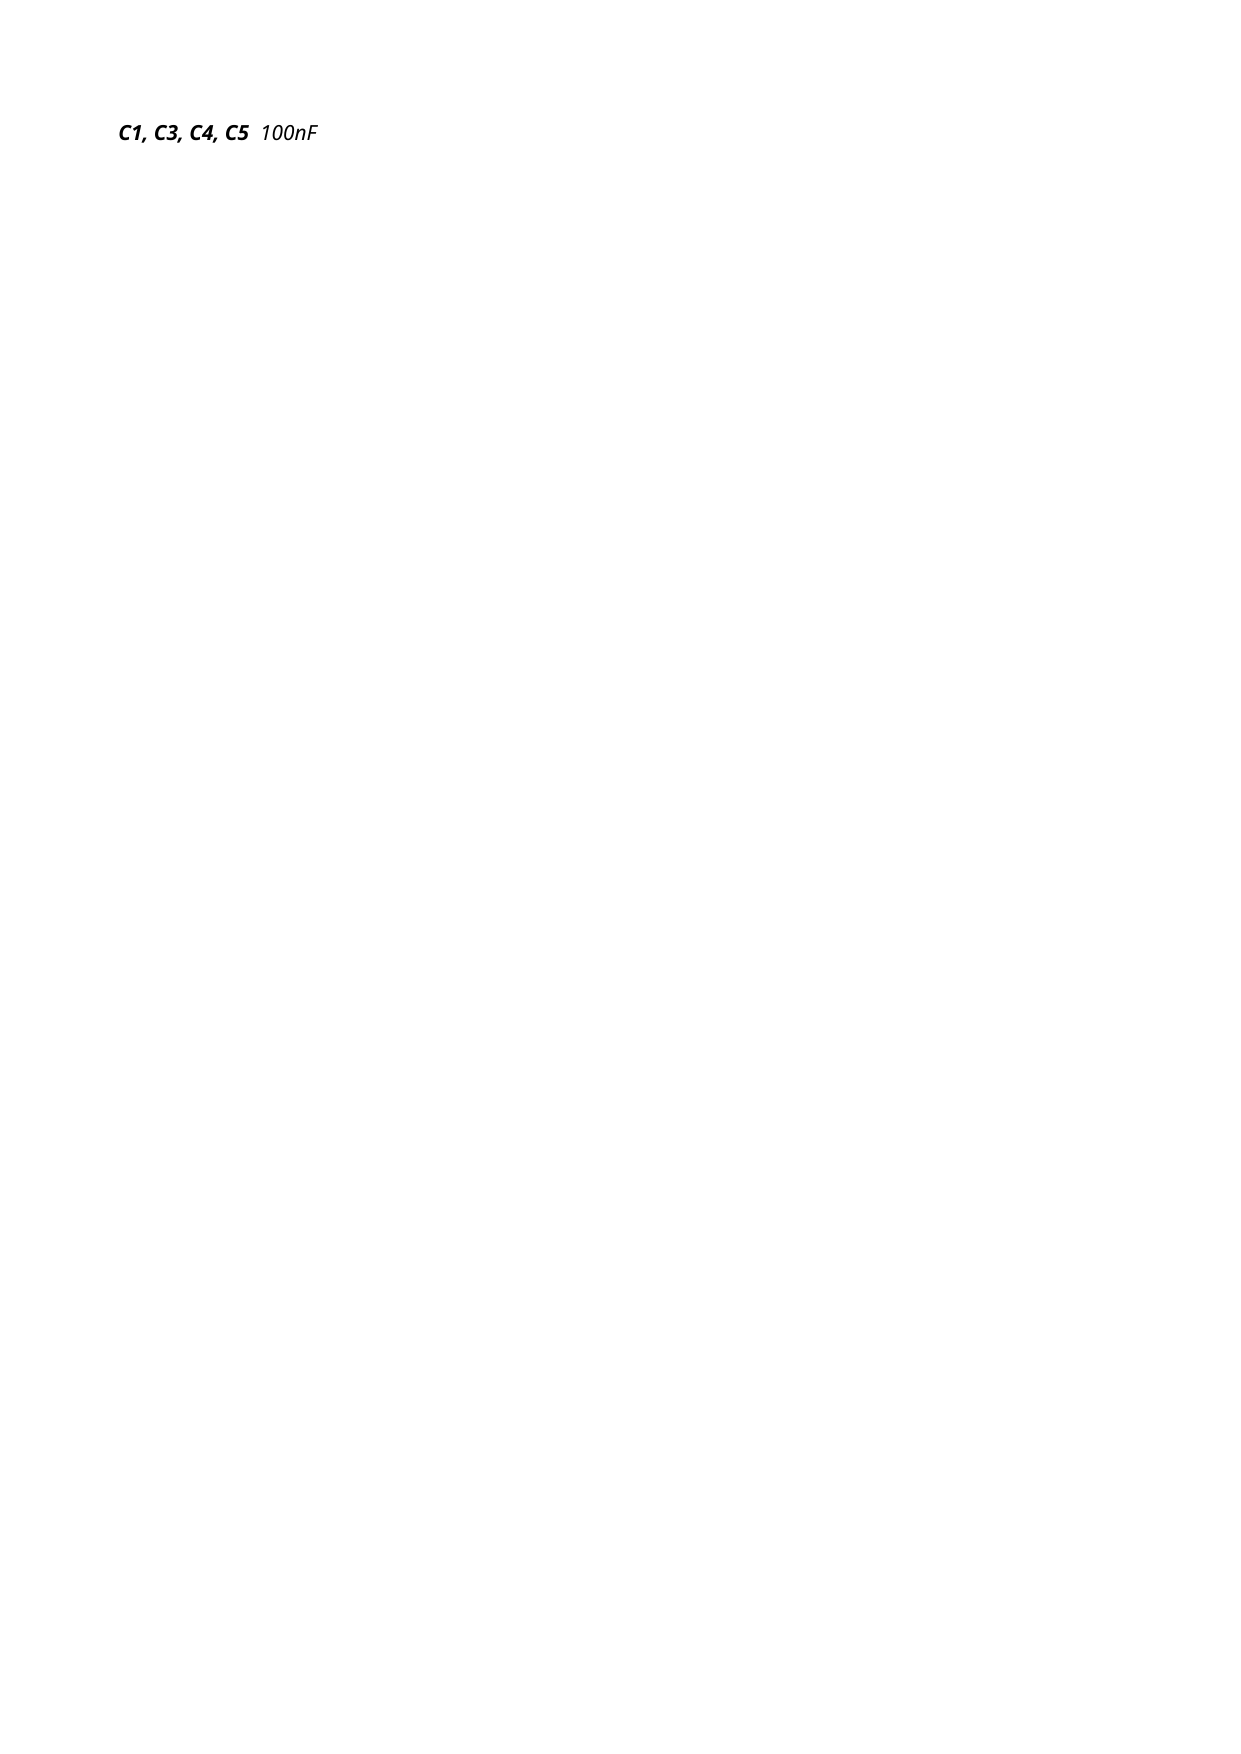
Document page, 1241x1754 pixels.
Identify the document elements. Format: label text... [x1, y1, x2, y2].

text C1, C3, C4, C5 100nF [118, 118, 1122, 147]
